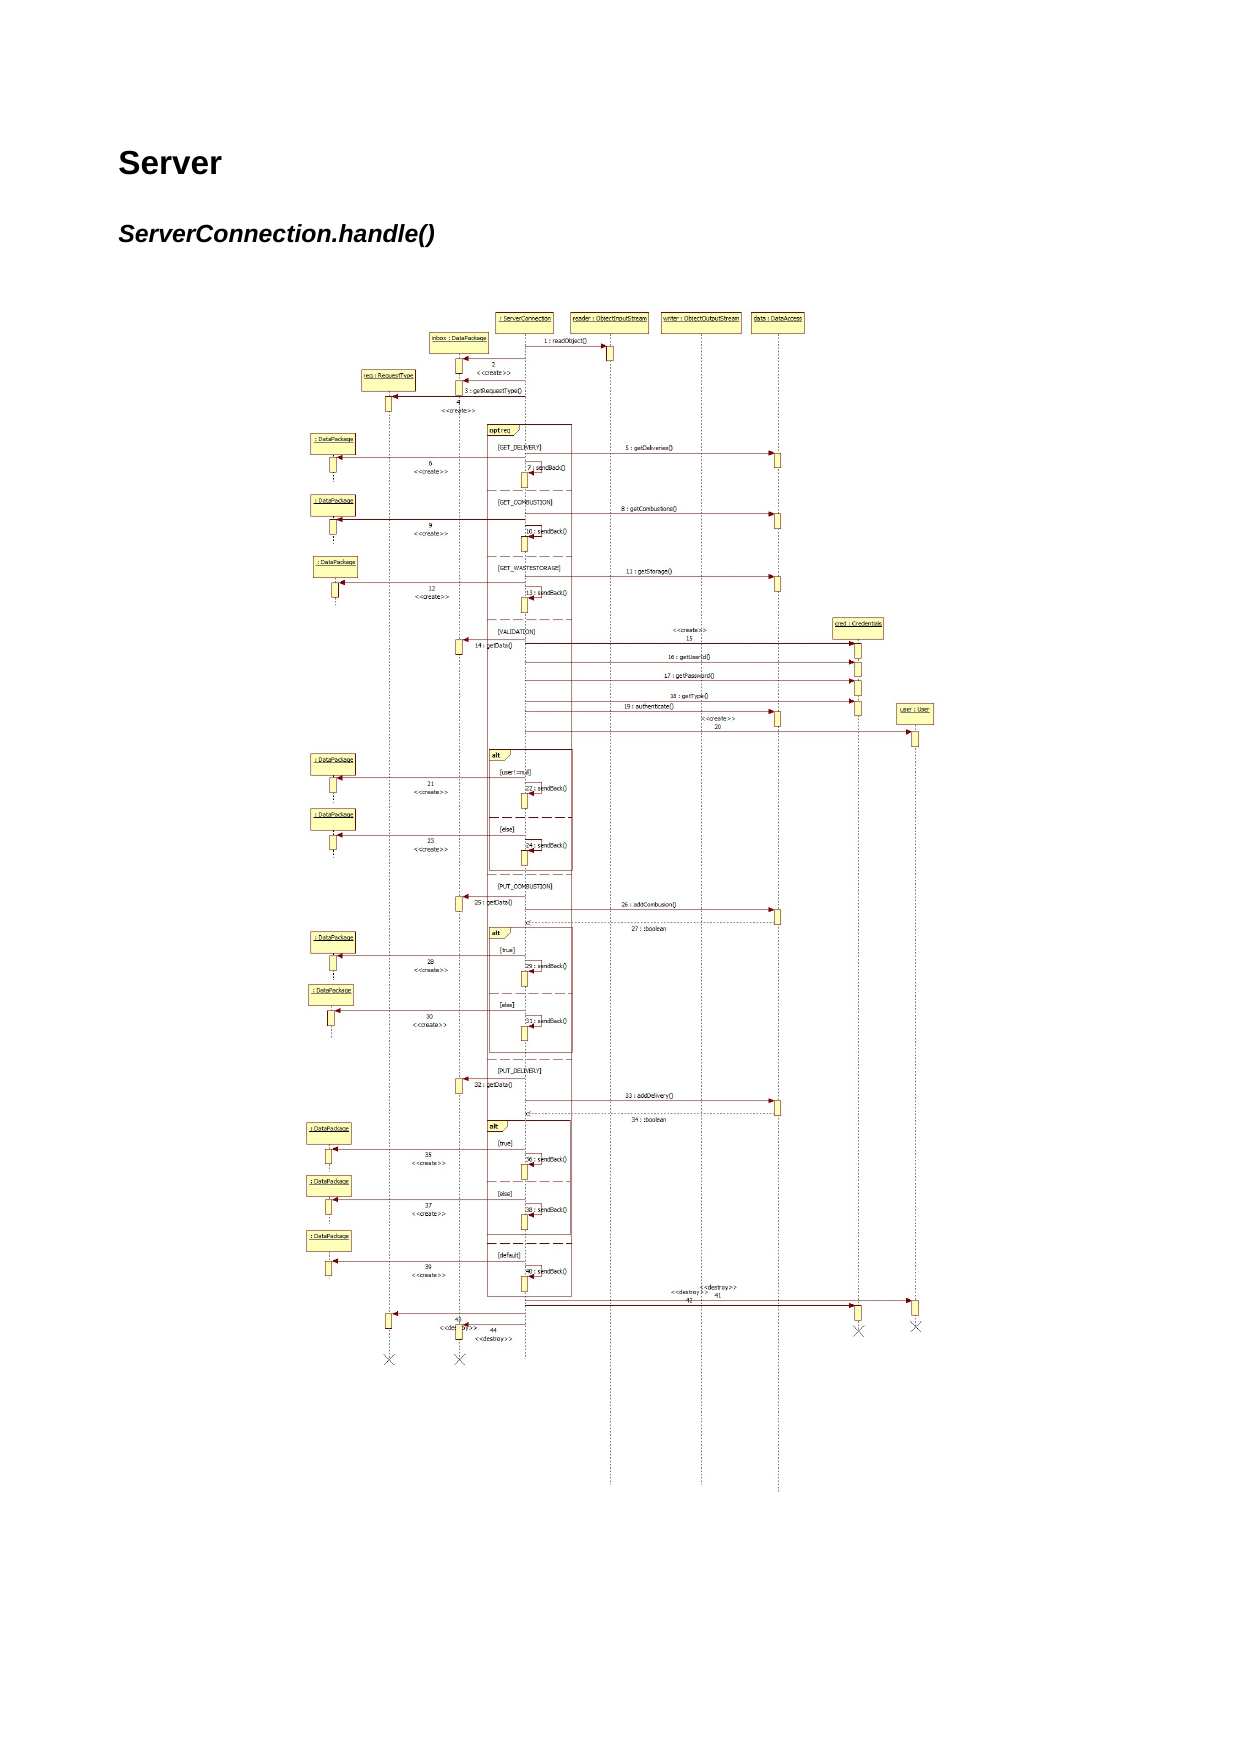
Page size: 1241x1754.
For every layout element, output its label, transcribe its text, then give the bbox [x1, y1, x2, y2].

subtitle ServerConnection.handle() [118, 219, 1122, 248]
subtitle Server [118, 143, 1122, 182]
picture [295, 301, 945, 1502]
